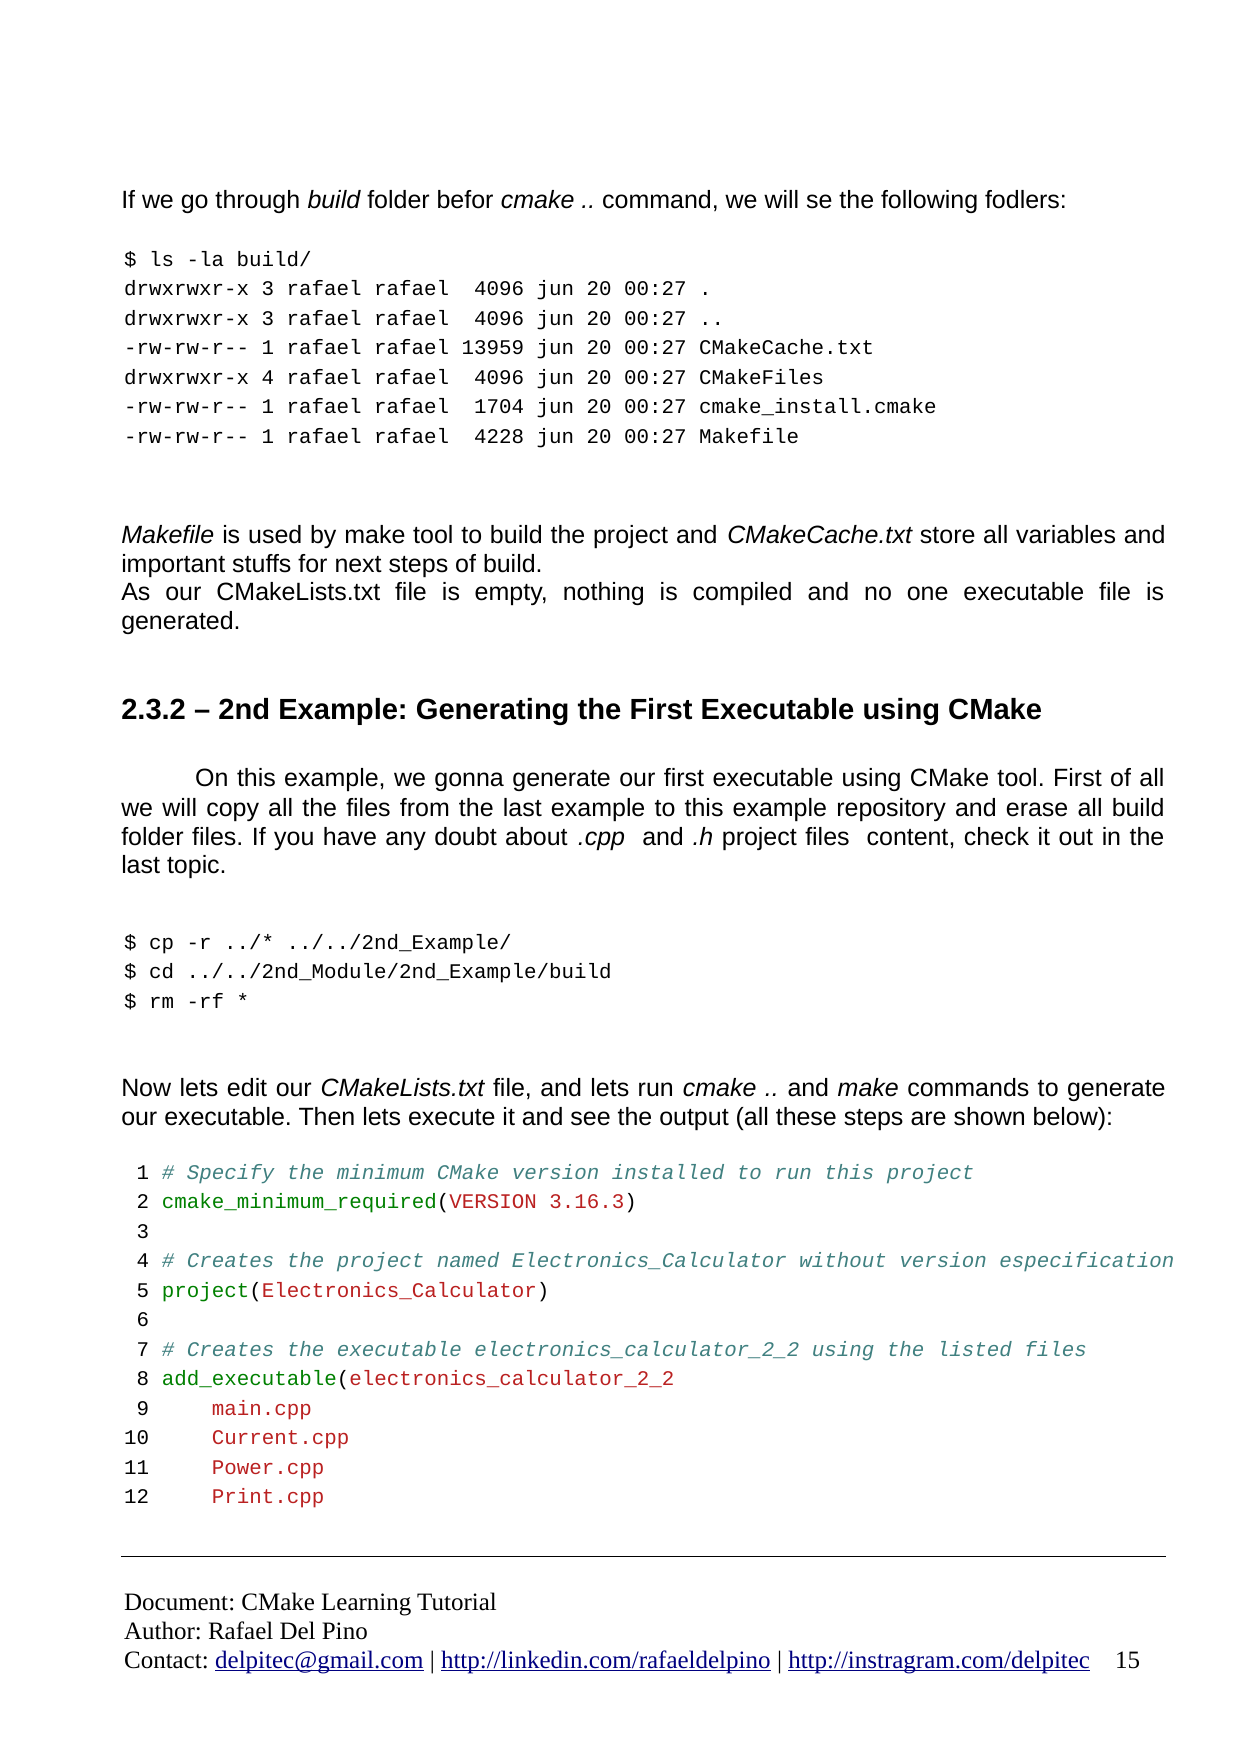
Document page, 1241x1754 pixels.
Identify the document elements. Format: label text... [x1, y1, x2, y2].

text On this example, we gonna generate our first executable using CMake tool. First of all we will copy all the files from the last example to this example repository and erase all build folder files. If you have any doubt about .cpp and .h project files content, check it out in the last topic. [121, 759, 1166, 879]
text If we go through build folder befor cmake .. command, we will se the following fodlers: [121, 185, 1166, 214]
table_header 1 2 3 4 5 6 7 8 9 10 11 12 [121, 1159, 159, 1519]
text Now lets edit our CMakeLists.txt file, and lets run cmake .. and make commands to generate our executable. Then lets execute it and see the output (all these steps are shown below): [121, 1073, 1166, 1130]
table_header [121, 121, 1166, 156]
text As our CMakeLists.txt file is empty, nothing is compiled and no one executable file is generated. [121, 577, 1166, 635]
table_header $ ls -la build/ drwxrwxr-x 3 rafael rafael 4096 jun 20 00:27 . drwxrwxr-x 3 rafael rafael 4096 jun 20 00:27 .. -rw-rw-r-- 1 rafael rafael 13959 jun 20 00:27 CMakeCache.txt drwxrwxr-x 4 rafael rafael 4096 jun 20 00:27 CMakeFiles -rw-rw-r-- 1 rafael rafael 1704 jun 20 00:27 cmake_install.cmake -rw-rw-r-- 1 rafael rafael 4228 jun 20 00:27 Makefile [121, 243, 1166, 491]
text 2.3.2 – 2nd Example: Generating the First Executable using CMake [121, 692, 1166, 726]
text Makefile is used by make tool to build the project and CMakeCache.txt store all variables and important stuffs for next steps of build. [121, 520, 1166, 577]
table_header # Specify the minimum CMake version installed to run this project cmake_minimum_required(VERSION 3.16.3) # Creates the project named Electronics_Calculator without version especification project(Electronics_Calculator) # Creates the executable electronics_calculator_2_2 using the listed files add_executable(electronics_calculator_2_2 main.cpp Current.cpp Power.cpp Print.cpp [159, 1159, 1187, 1519]
table_header $ cp -r ../* ../../2nd_Example/ $ cd ../../2nd_Module/2nd_Example/build $ rm -rf * [121, 908, 1166, 1044]
